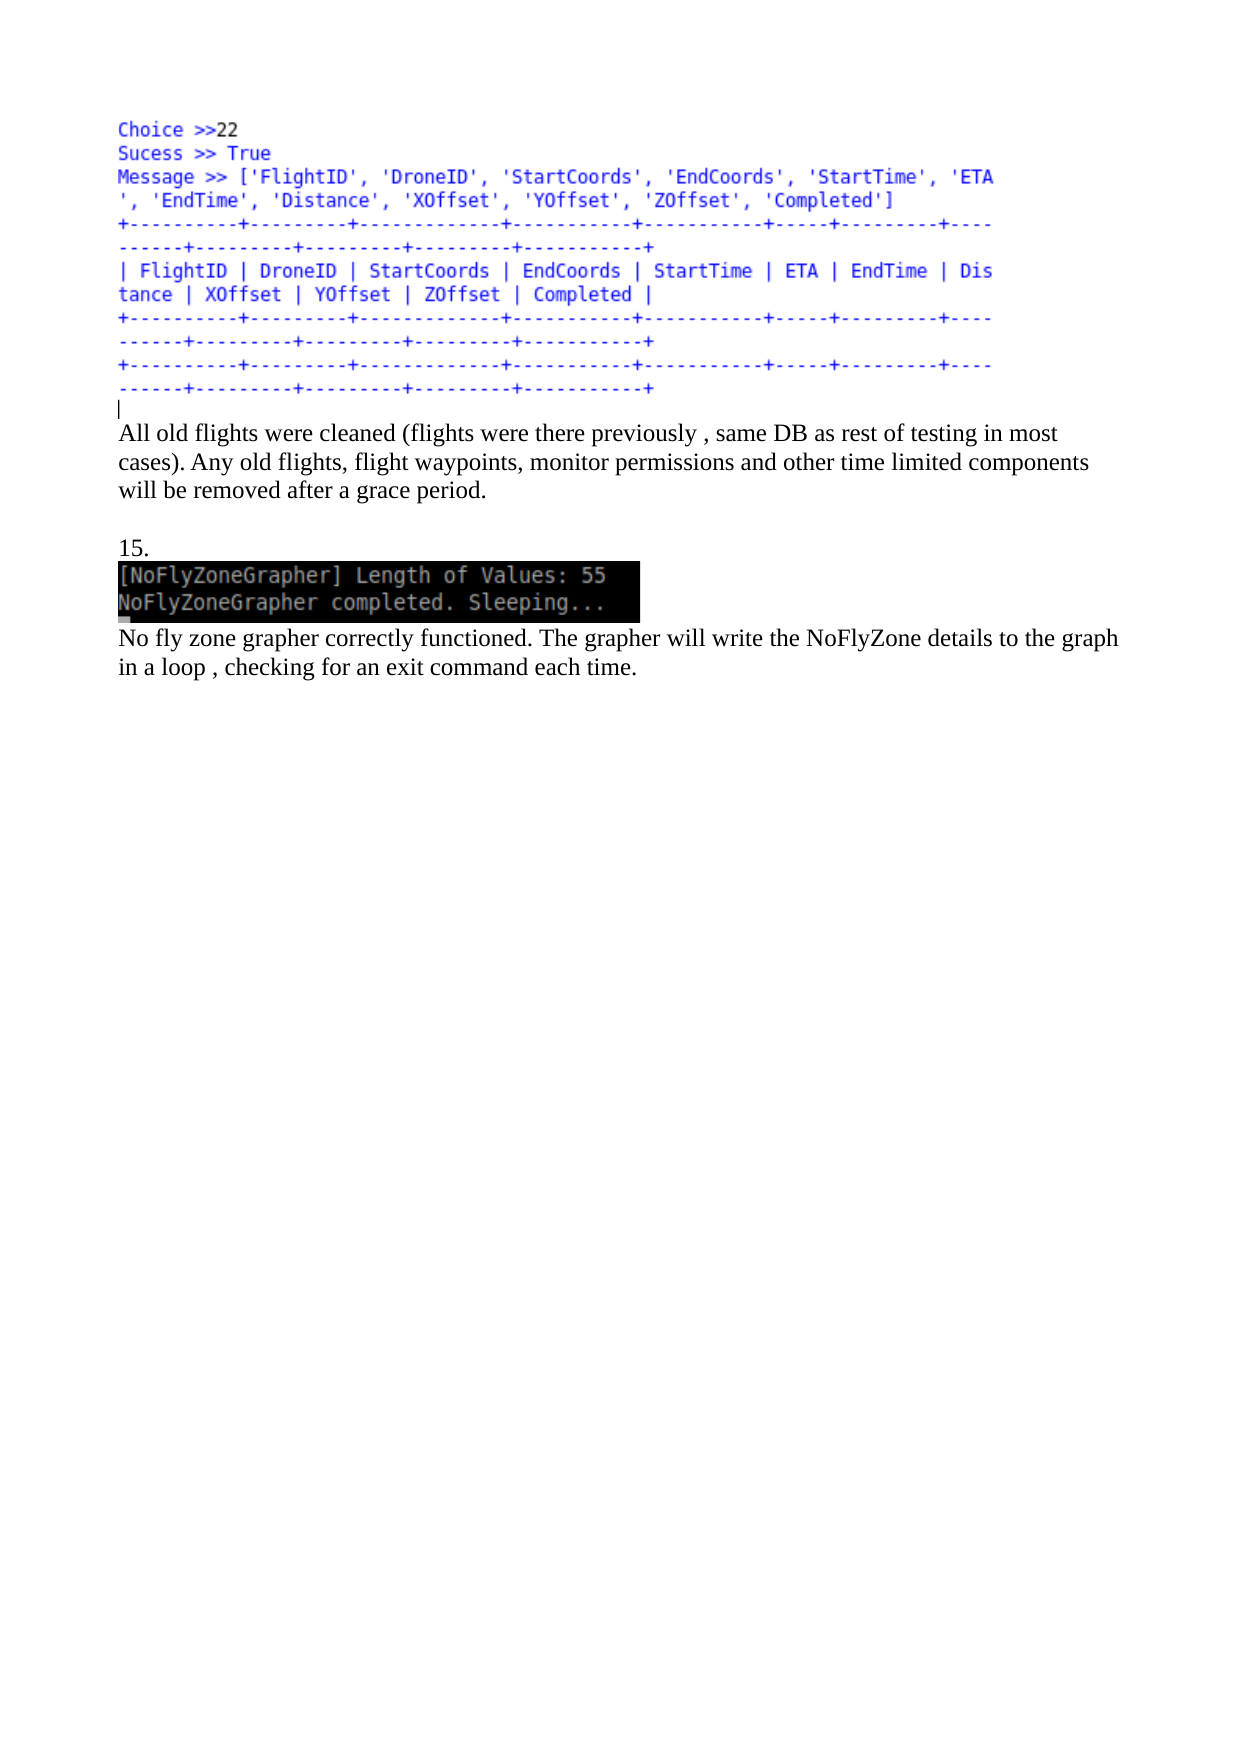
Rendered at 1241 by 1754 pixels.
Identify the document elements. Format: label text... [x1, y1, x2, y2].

text All old flights were cleaned (flights were there previously , same DB as rest of testing in most cases). Any old flights, flight waypoints, monitor permissions and other time limited components will be removed after a grace period. [118, 118, 1122, 504]
text No fly zone grapher correctly functioned. The grapher will write the NoFlyZone details to the graph in a loop , checking for an exit command each time. [118, 562, 1122, 680]
picture [118, 118, 998, 419]
picture [118, 561, 640, 623]
text 15. [118, 533, 1122, 562]
